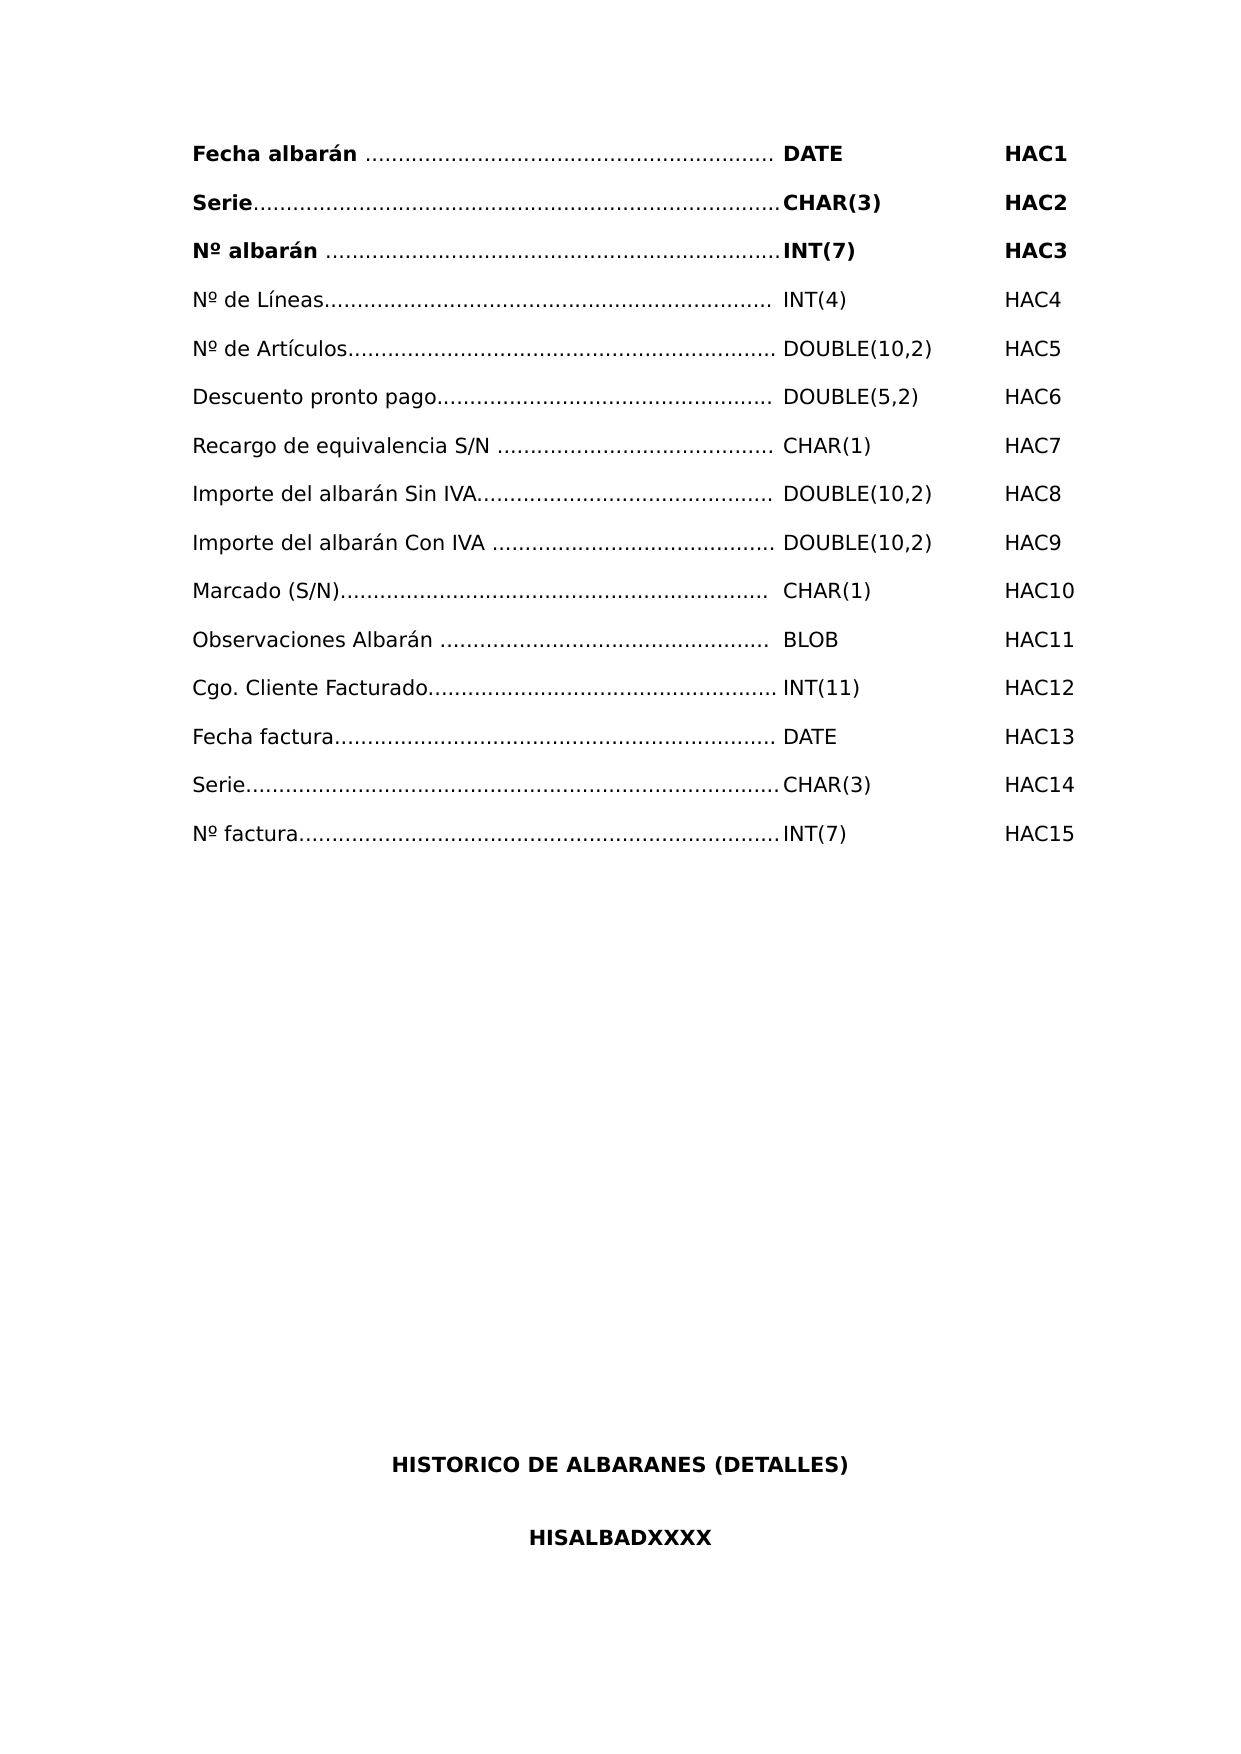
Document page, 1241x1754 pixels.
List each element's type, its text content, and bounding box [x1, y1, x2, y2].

text Importe del albarán Con IVA ........................................... DOUBLE(10,2) HAC9 [118, 531, 1122, 555]
text Observaciones Albarán .................................................. BLOB HAC11 [118, 628, 1122, 652]
text Descuento pronto pago................................................... DOUBLE(5,2) HAC6 [118, 385, 1122, 409]
text Importe del albarán Sin IVA............................................. DOUBLE(10,2) HAC8 [118, 482, 1122, 506]
text Serie................................................................................ CHAR(3) HAC2 [118, 191, 1122, 215]
text HISALBADXXXX [118, 1526, 1122, 1550]
text Nº factura......................................................................... INT(7) HAC15 [118, 822, 1122, 846]
text Fecha albarán .............................................................. DATE HAC1 [118, 142, 1122, 167]
text Nº de Líneas.................................................................... INT(4) HAC4 [118, 288, 1122, 312]
text Cgo. Cliente Facturado..................................................... INT(11) HAC12 [118, 676, 1122, 701]
text HISTORICO DE ALBARANES (DETALLES) [118, 1453, 1122, 1477]
text Marcado (S/N)................................................................. CHAR(1) HAC10 [118, 579, 1122, 603]
text Recargo de equivalencia S/N .......................................... CHAR(1) HAC7 [118, 434, 1122, 458]
list Nº de Artículos................................................................. DOUBLE(10,2) HAC5 [154, 337, 1122, 361]
text Fecha factura................................................................... DATE HAC13 [118, 725, 1122, 749]
text Nº albarán ..................................................................... INT(7) HAC3 [118, 239, 1122, 264]
text Serie................................................................................. CHAR(3) HAC14 [118, 773, 1122, 798]
